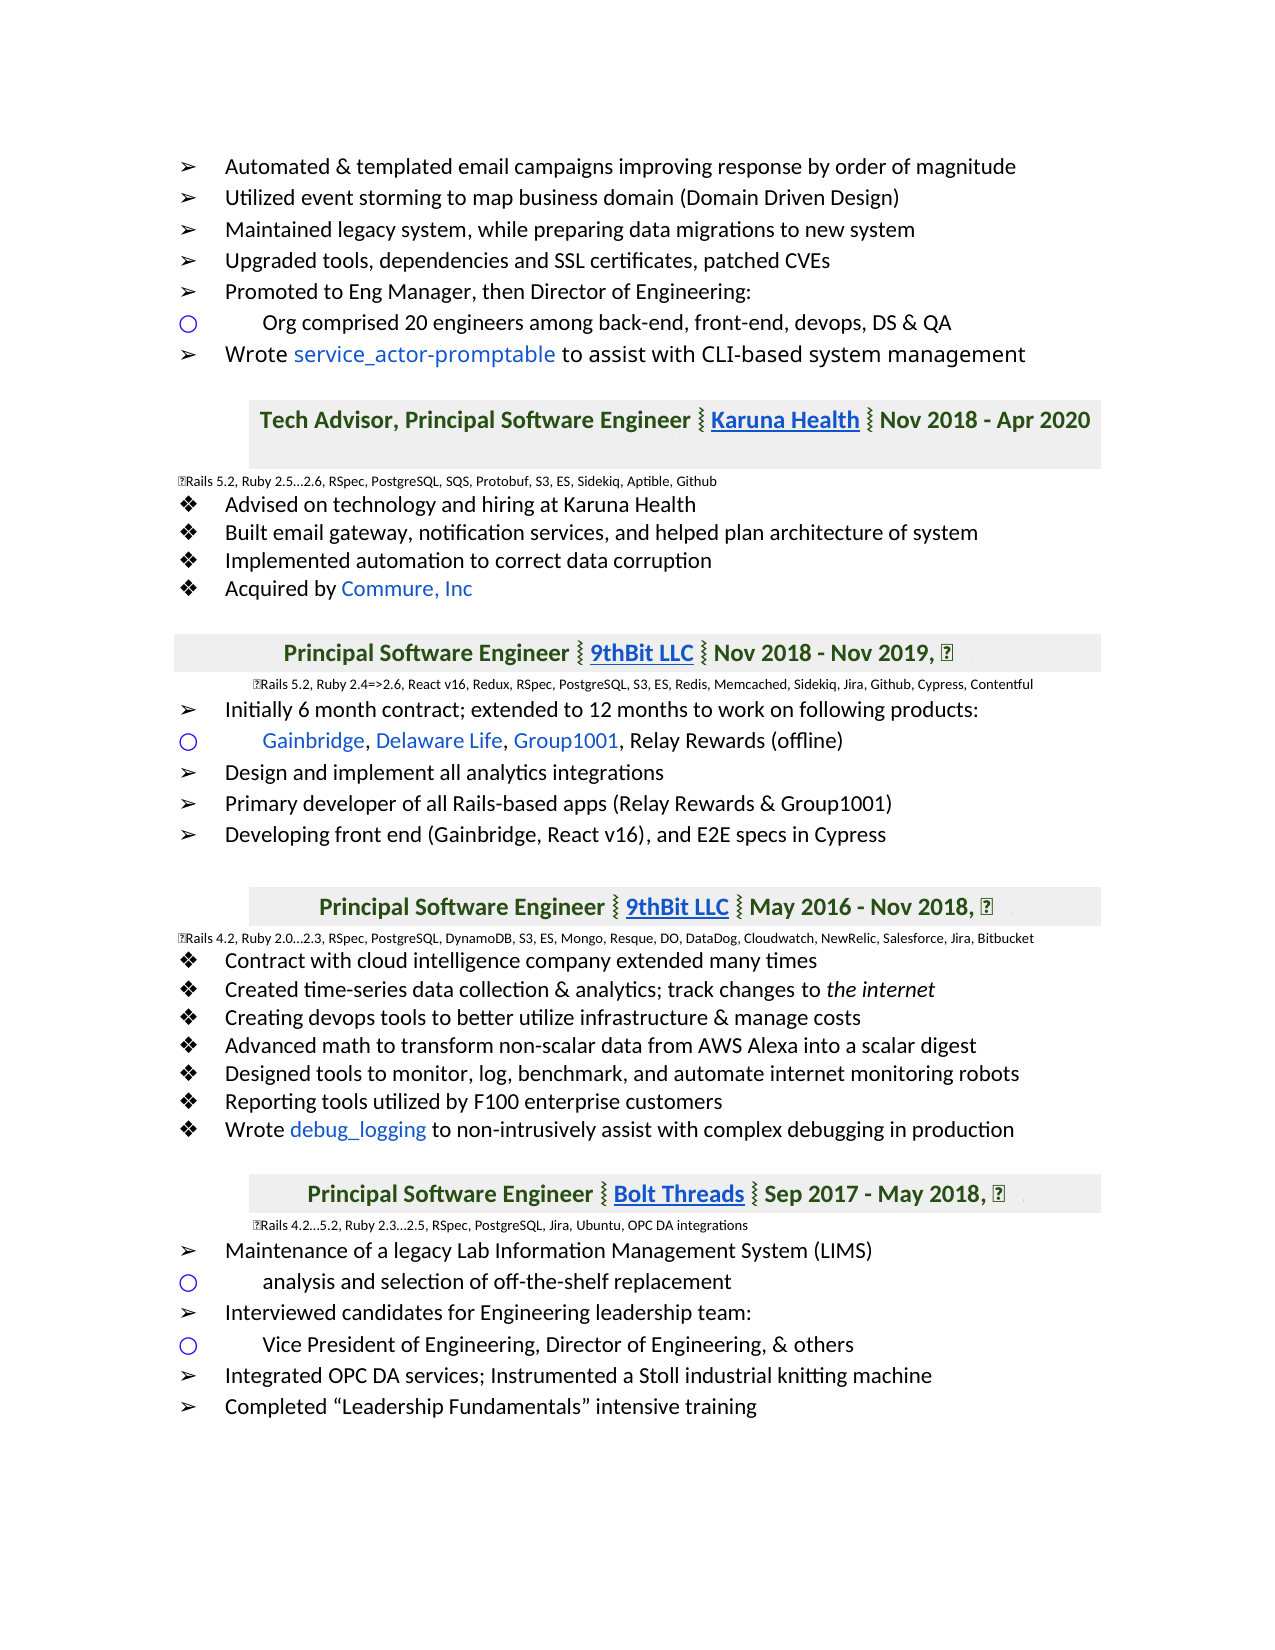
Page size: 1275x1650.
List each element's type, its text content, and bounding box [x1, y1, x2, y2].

list Acquired by Commure, Inc [178, 574, 341, 602]
text 🥞Rails 5.2, Ruby 2.5…2.6, RSpec, PostgreSQL, SQS, Protobuf, S3, ES, Sidekiq, Aptible, Github [178, 472, 1097, 490]
list Integrated OPC DA services; Instrumented a Stoll industrial knitting machine [178, 1359, 1097, 1390]
list Creating devops tools to better utilize infrastructure & manage costs [178, 1003, 1097, 1031]
subtitle 🥞Rails 5.2, Ruby 2.4=>2.6, React v16, Redux, RSpec, PostgreSQL, S3, ES, Redis, Memcached, Sidekiq, Jira, Github, Cypress, Contentful [253, 675, 1097, 693]
list Acquired by Commure, Inc [472, 574, 1097, 602]
list Wrote debug_logging to non-intrusively assist with complex debugging in production [178, 1115, 1097, 1143]
subtitle Principal Software Engineer ⦚ Bolt Threads ⦚ Sep 2017 - May 2018, 🦖 [249, 1174, 1101, 1213]
list Reporting tools utilized by F100 enterprise customers [178, 1087, 1097, 1115]
list Automated & templated email campaigns improving response by order of magnitude [178, 150, 1097, 181]
list Designed tools to monitor, log, benchmark, and automate internet monitoring robots [178, 1059, 1097, 1087]
list Wrote service_actor-promptable to assist with CLI-based system management [178, 337, 1097, 369]
list Created time-series data collection & analytics; track changes to the internet [178, 975, 1097, 1003]
list Completed “Leadership Fundamentals” intensive training [178, 1390, 1097, 1421]
list Upgraded tools, dependencies and SSL certificates, patched CVEs [178, 244, 1097, 275]
list analysis and selection of off-the-shelf replacement [178, 1265, 1097, 1296]
subtitle Principal Software Engineer ⦚ 9thBit LLC ⦚ Nov 2018 - Nov 2019, 🦖 [174, 634, 1101, 672]
list Contract with cloud intelligence company extended many times [178, 947, 1097, 975]
list Interviewed candidates for Engineering leadership team: [178, 1296, 1097, 1327]
list Utilized event storming to map business domain (Domain Driven Design) [178, 181, 1097, 212]
list Vice President of Engineering, Director of Engineering, & others [178, 1327, 1097, 1359]
list Maintained legacy system, while preparing data migrations to new system [178, 212, 1097, 244]
list Initially 6 month contract; extended to 12 months to work on following products: [178, 693, 1097, 724]
list Promoted to Eng Manager, then Director of Engineering: [178, 275, 1097, 306]
list Advanced math to transform non-scalar data from AWS Alexa into a scalar digest [178, 1031, 1097, 1059]
list Maintenance of a legacy Lab Information Management System (LIMS) [178, 1234, 1097, 1265]
list Advised on technology and hiring at Karuna Health [178, 490, 1097, 518]
list Developing front end (Gainbridge, React v16), and E2E specs in Cypress [178, 818, 1097, 849]
list Implemented automation to correct data corruption [178, 546, 1097, 574]
list Gainbridge, Delaware Life, Group1001, Relay Rewards (offline) [178, 724, 1097, 756]
subtitle Principal Software Engineer ⦚ 9thBit LLC ⦚ May 2016 - Nov 2018, 🦖 [249, 887, 1101, 926]
list Built email gateway, notification services, and helped plan architecture of system [178, 518, 1097, 546]
subtitle 🥞Rails 4.2, Ruby 2.0…2.3, RSpec, PostgreSQL, DynamoDB, S3, ES, Mongo, Resque, DO, DataDog, Cloudwatch, NewRelic, Salesforce, Jira, Bitbucket [178, 929, 1097, 947]
list Org comprised 20 engineers among back-end, front-end, devops, DS & QA [178, 306, 1097, 337]
list Primary developer of all Rails-based apps (Relay Rewards & Group1001) [178, 787, 1097, 818]
subtitle 🥞Rails 4.2…5.2, Ruby 2.3…2.5, RSpec, PostgreSQL, Jira, Ubuntu, OPC DA integrations [253, 1216, 1097, 1234]
subtitle Tech Advisor, Principal Software Engineer ⦚ Karuna Health ⦚ Nov 2018 - Apr 2020 [249, 400, 1101, 469]
list Design and implement all analytics integrations [178, 756, 1097, 787]
